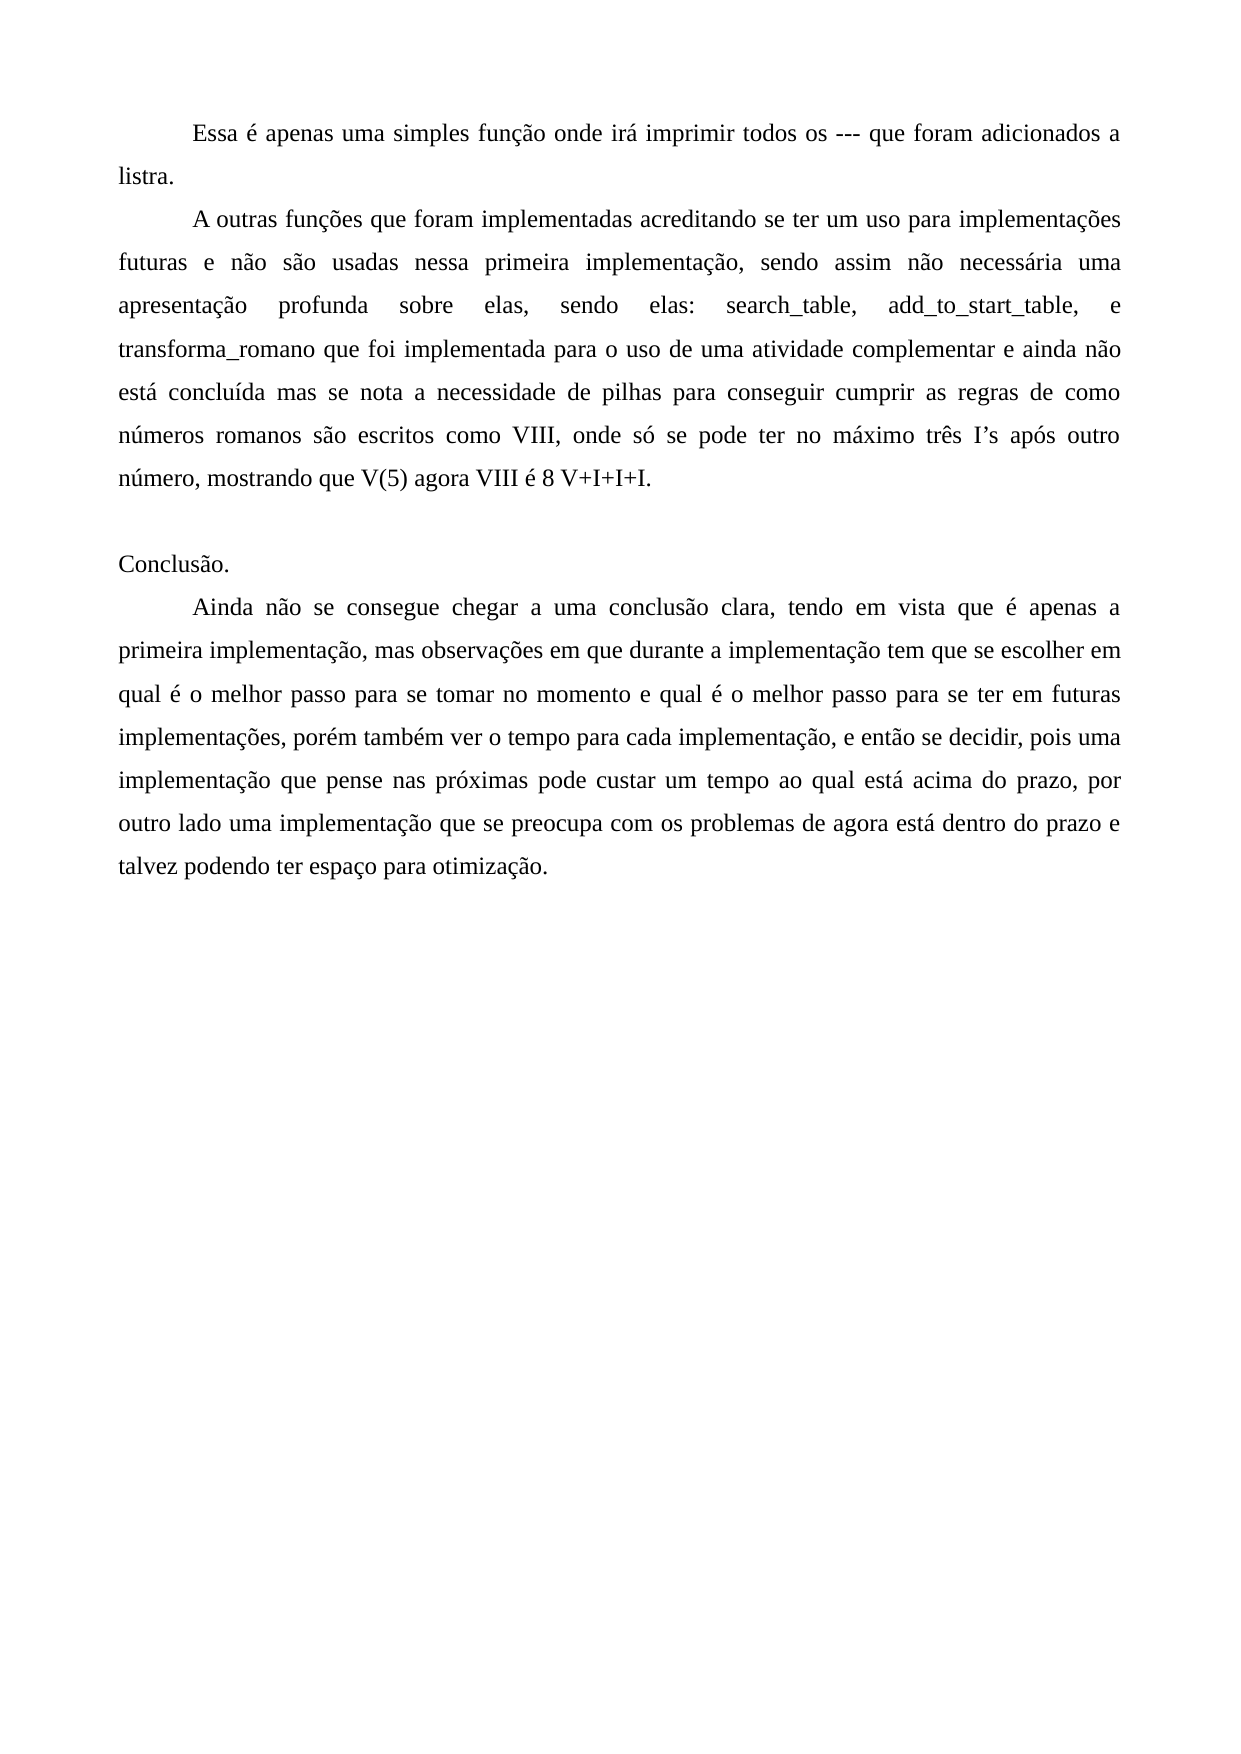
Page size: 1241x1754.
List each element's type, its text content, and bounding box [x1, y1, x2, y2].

text Conclusão. [118, 549, 1122, 578]
text Ainda não se consegue chegar a uma conclusão clara, tendo em vista que é apenas a primeira implementação, mas observações em que durante a implementação tem que se escolher em qual é o melhor passo para se tomar no momento e qual é o melhor passo para se ter em futuras implementações, porém também ver o tempo para cada implementação, e então se decidir, pois uma implementação que pense nas próximas pode custar um tempo ao qual está acima do prazo, por outro lado uma implementação que se preocupa com os problemas de agora está dentro do prazo e talvez podendo ter espaço para otimização. [118, 592, 1122, 880]
text A outras funções que foram implementadas acreditando se ter um uso para implementações futuras e não são usadas nessa primeira implementação, sendo assim não necessária uma apresentação profunda sobre elas, sendo elas: search_table, add_to_start_table, e transforma_romano que foi implementada para o uso de uma atividade complementar e ainda não está concluída mas se nota a necessidade de pilhas para conseguir cumprir as regras de como números romanos são escritos como VIII, onde só se pode ter no máximo três I’s após outro número, mostrando que V(5) agora VIII é 8 V+I+I+I. [118, 204, 1122, 492]
text Essa é apenas uma simples função onde irá imprimir todos os --- que foram adicionados a listra. [118, 118, 1122, 190]
